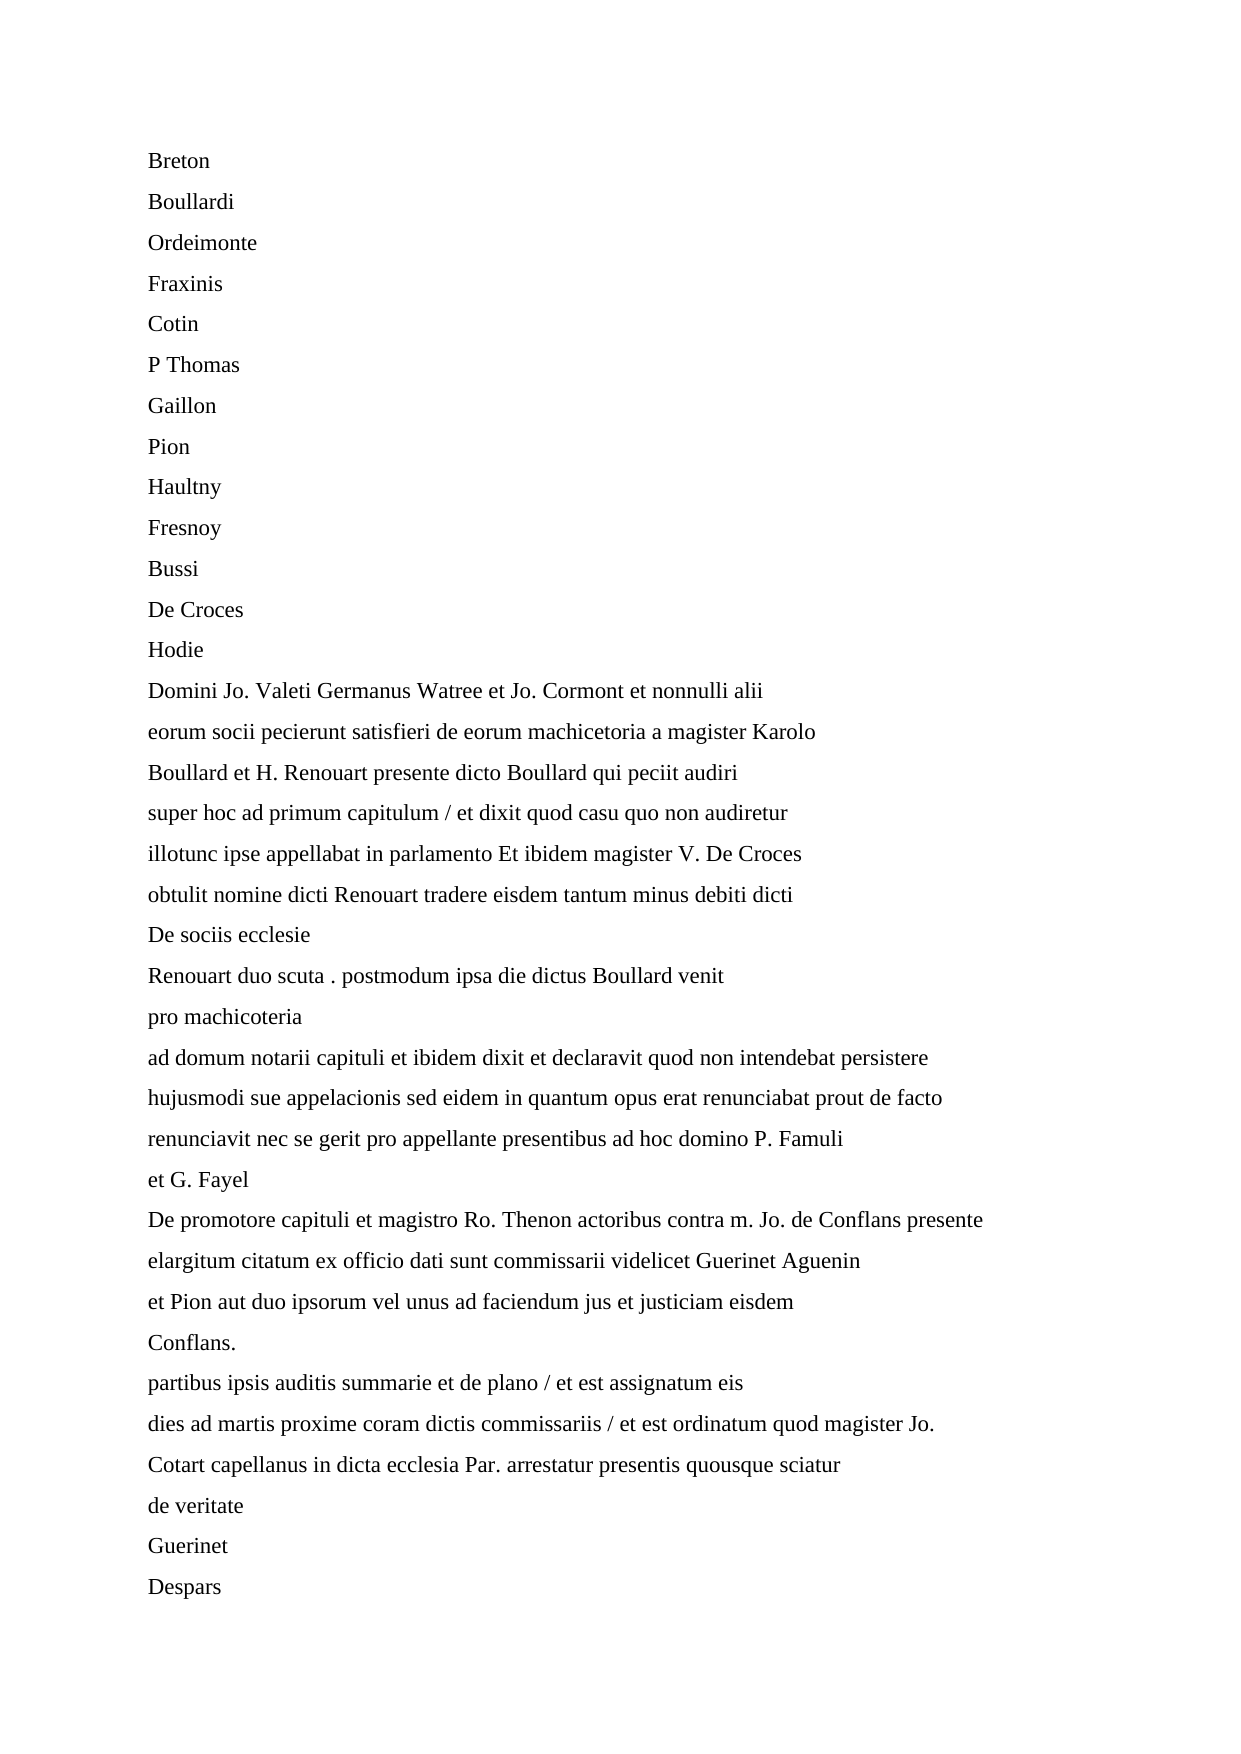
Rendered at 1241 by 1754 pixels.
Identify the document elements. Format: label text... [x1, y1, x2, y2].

text elargitum citatum ex officio dati sunt commissarii videlicet Guerinet Aguenin [148, 1247, 1093, 1274]
text de veritate [148, 1492, 1093, 1518]
text et Pion aut duo ipsorum vel unus ad faciendum jus et justiciam eisdem [148, 1288, 1093, 1314]
text Pion [148, 433, 1093, 459]
text et G. Fayel [148, 1166, 1093, 1192]
text ad domum notarii capituli et ibidem dixit et declaravit quod non intendebat persistere [148, 1044, 1093, 1070]
text Fresnoy [148, 514, 1093, 541]
text illotunc ipse appellabat in parlamento Et ibidem magister V. De Croces [148, 840, 1093, 866]
text Breton [148, 148, 1093, 174]
text Ordeimonte [148, 229, 1093, 255]
text hujusmodi sue appelacionis sed eidem in quantum opus erat renunciabat prout de facto [148, 1084, 1093, 1111]
text Hodie [148, 636, 1093, 663]
text eorum socii pecierunt satisfieri de eorum machicetoria a magister Karolo [148, 718, 1093, 744]
text partibus ipsis auditis summarie et de plano / et est assignatum eis [148, 1369, 1093, 1396]
text Boullardi [148, 188, 1093, 215]
text renunciavit nec se gerit pro appellante presentibus ad hoc domino P. Famuli [148, 1125, 1093, 1151]
text P Thomas [148, 351, 1093, 378]
text Cotart capellanus in dicta ecclesia Par. arrestatur presentis quousque sciatur [148, 1451, 1093, 1477]
text Conflans. [148, 1329, 1093, 1355]
text Renouart duo scuta . postmodum ipsa die dictus Boullard venit [148, 962, 1093, 988]
text Guerinet [148, 1532, 1093, 1559]
text Domini Jo. Valeti Germanus Watree et Jo. Cormont et nonnulli alii [148, 677, 1093, 703]
text super hoc ad primum capitulum / et dixit quod casu quo non audiretur [148, 799, 1093, 826]
text Bussi [148, 555, 1093, 581]
text Haultny [148, 473, 1093, 500]
text obtulit nomine dicti Renouart tradere eisdem tantum minus debiti dicti [148, 881, 1093, 907]
text De Croces [148, 596, 1093, 622]
text pro machicoteria [148, 1003, 1093, 1029]
text Fraxinis [148, 270, 1093, 296]
text De sociis ecclesie [148, 921, 1093, 948]
text Despars [148, 1573, 1093, 1599]
text Cotin [148, 311, 1093, 337]
text Boullard et H. Renouart presente dicto Boullard qui peciit audiri [148, 758, 1093, 785]
text dies ad martis proxime coram dictis commissariis / et est ordinatum quod magister Jo. [148, 1410, 1093, 1437]
text De promotore capituli et magistro Ro. Thenon actoribus contra m. Jo. de Conflans presente [148, 1207, 1093, 1233]
text Gaillon [148, 392, 1093, 418]
